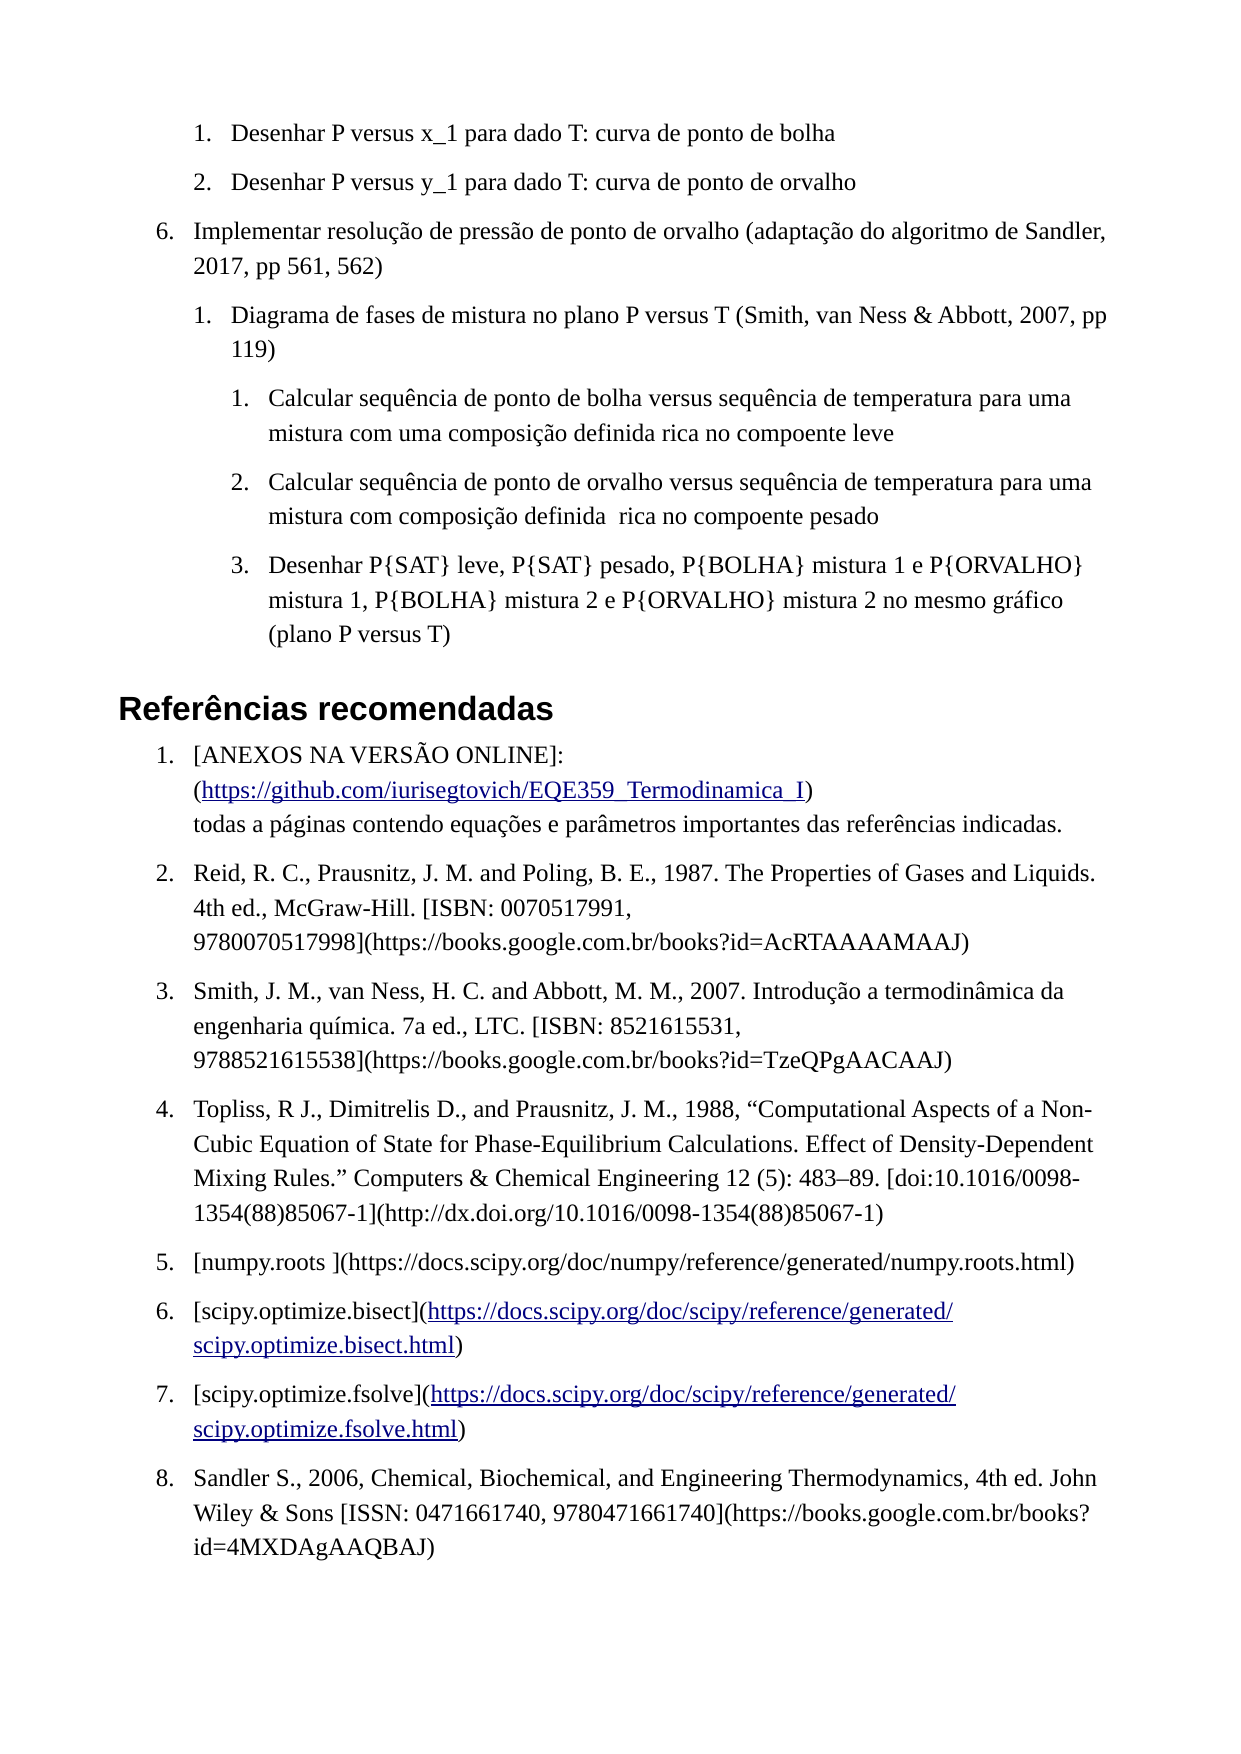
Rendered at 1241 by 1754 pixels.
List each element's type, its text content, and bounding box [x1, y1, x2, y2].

list [scipy.optimize.bisect](https://docs.scipy.org/doc/scipy/reference/generated/scipy.optimize.bisect.html) [156, 1296, 1122, 1359]
list Calcular sequência de ponto de orvalho versus sequência de temperatura para uma mistura com composição definida rica no compoente pesado [231, 467, 1122, 530]
list Smith, J. M., van Ness, H. C. and Abbott, M. M., 2007. Introdução a termodinâmica da engenharia química. 7a ed., LTC. [ISBN: 8521615531, 9788521615538](https://books.google.com.br/books?id=TzeQPgAACAAJ) [156, 976, 1122, 1074]
list Topliss, R J., Dimitrelis D., and Prausnitz, J. M., 1988, “Computational Aspects of a Non-Cubic Equation of State for Phase-Equilibrium Calculations. Effect of Density-Dependent Mixing Rules.” Computers & Chemical Engineering 12 (5): 483–89. [doi:10.1016/0098-1354(88)85067-1](http://dx.doi.org/10.1016/0098-1354(88)85067-1) [156, 1094, 1122, 1227]
list Desenhar P{SAT} leve, P{SAT} pesado, P{BOLHA} mistura 1 e P{ORVALHO} mistura 1, P{BOLHA} mistura 2 e P{ORVALHO} mistura 2 no mesmo gráfico (plano P versus T) [231, 550, 1122, 648]
list [scipy.optimize.fsolve](https://docs.scipy.org/doc/scipy/reference/generated/scipy.optimize.fsolve.html) [156, 1379, 1122, 1443]
list Desenhar P versus y_1 para dado T: curva de ponto de orvalho [193, 167, 1122, 196]
list Calcular sequência de ponto de bolha versus sequência de temperatura para uma mistura com uma composição definida rica no compoente leve [231, 383, 1122, 447]
list [ANEXOS NA VERSÃO ONLINE]: (https://github.com/iurisegtovich/EQE359_Termodinamica_I) todas a páginas contendo equações e parâmetros importantes das referências indicadas. [156, 740, 1122, 838]
list [numpy.roots ](https://docs.scipy.org/doc/numpy/reference/generated/numpy.roots.html) [156, 1247, 1122, 1276]
list Sandler S., 2006, Chemical, Biochemical, and Engineering Thermodynamics, 4th ed. John Wiley & Sons [ISSN: 0471661740, 9780471661740](https://books.google.com.br/books?id=4MXDAgAAQBAJ) [156, 1463, 1122, 1561]
list Diagrama de fases de mistura no plano P versus T (Smith, van Ness & Abbott, 2007, pp 119) [193, 300, 1122, 363]
list Desenhar P versus x_1 para dado T: curva de ponto de bolha [193, 118, 1122, 147]
list Reid, R. C., Prausnitz, J. M. and Poling, B. E., 1987. The Properties of Gases and Liquids. 4th ed., McGraw-Hill. [ISBN: 0070517991, 9780070517998](https://books.google.com.br/books?id=AcRTAAAAMAAJ) [156, 858, 1122, 956]
list Implementar resolução de pressão de ponto de orvalho (adaptação do algoritmo de Sandler, 2017, pp 561, 562) [156, 216, 1122, 279]
subtitle Referências recomendadas [118, 689, 1122, 728]
